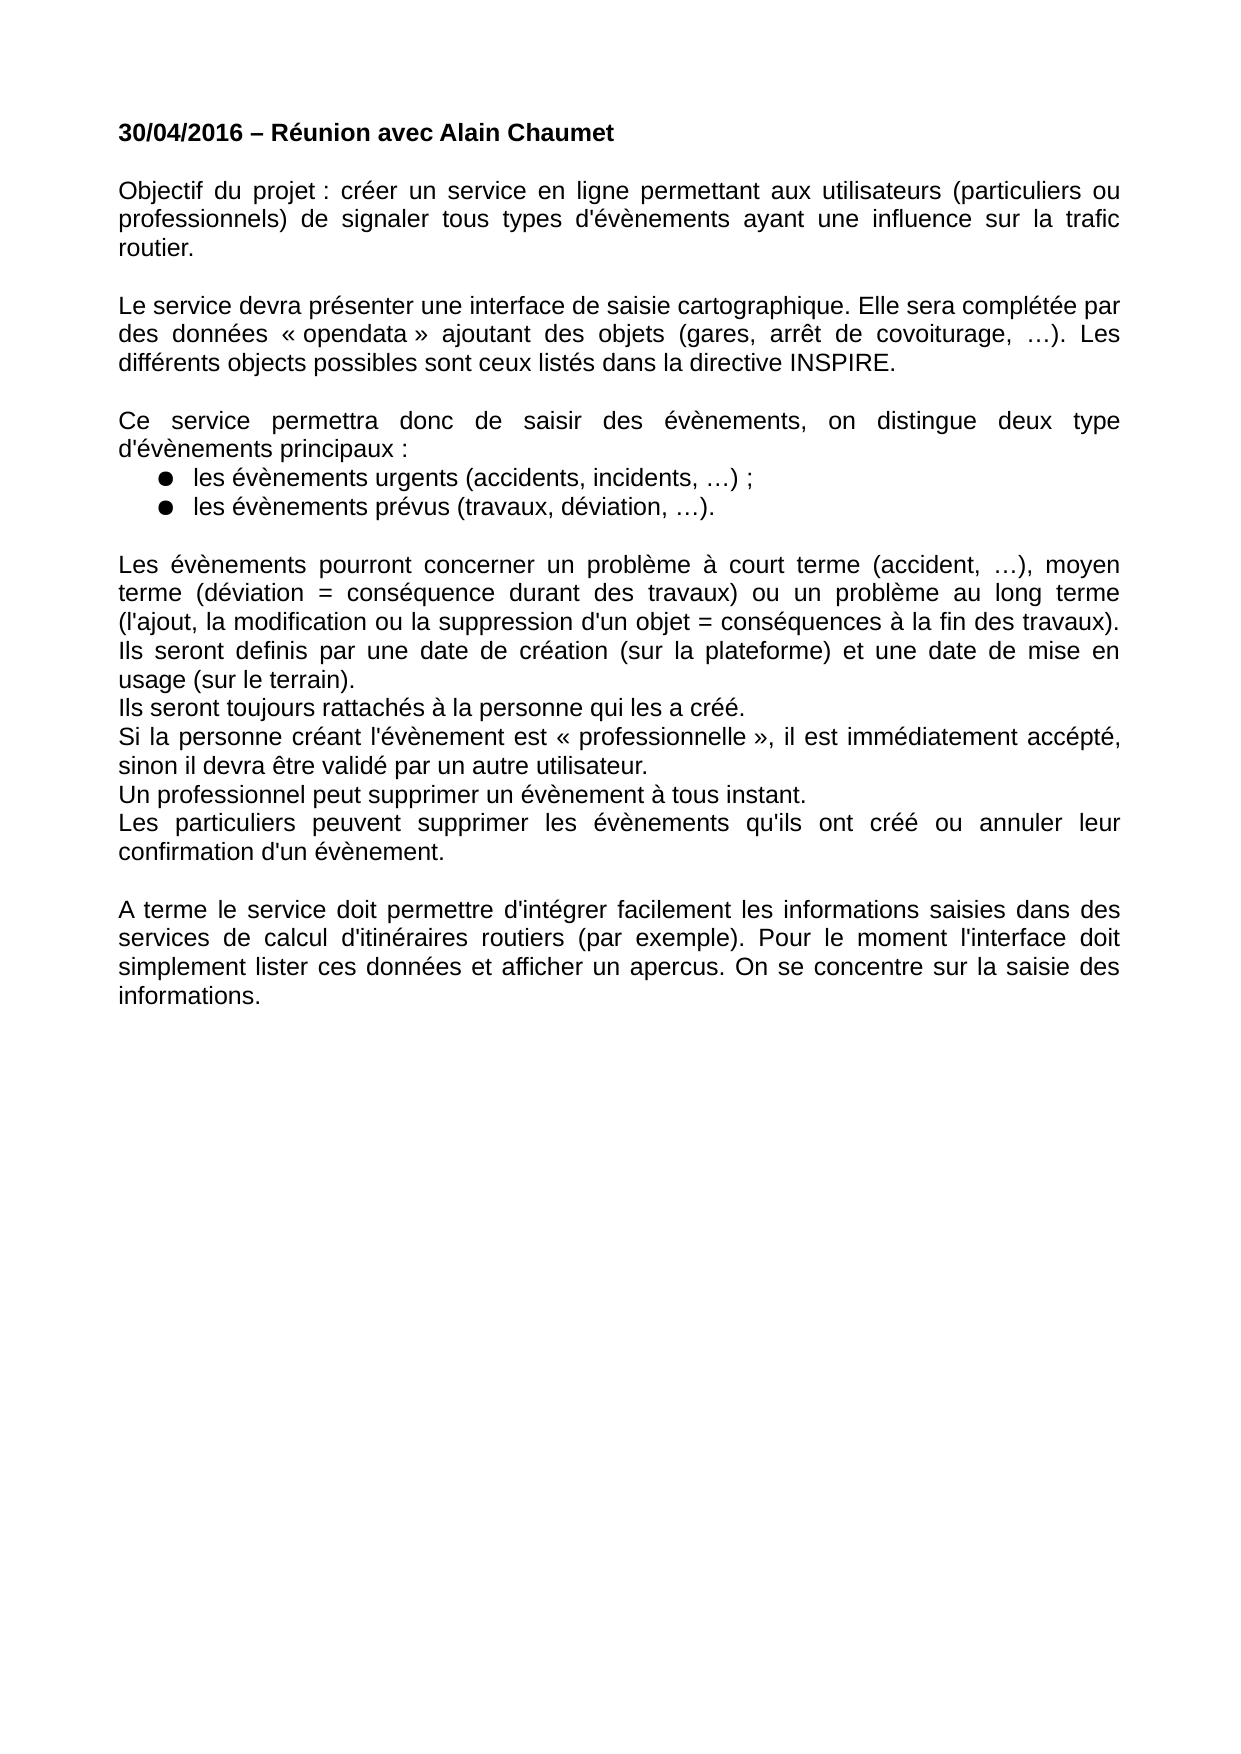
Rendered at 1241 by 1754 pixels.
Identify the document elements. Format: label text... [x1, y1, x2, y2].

text Les particuliers peuvent supprimer les évènements qu'ils ont créé ou annuler leur confirmation d'un évènement. [118, 808, 1122, 866]
text Objectif du projet : créer un service en ligne permettant aux utilisateurs (particuliers ou professionnels) de signaler tous types d'évènements ayant une influence sur la trafic routier. [118, 176, 1122, 262]
text Un professionnel peut supprimer un évènement à tous instant. [118, 779, 1122, 808]
list les évènements prévus (travaux, déviation, …). [156, 492, 1122, 521]
text Ils seront toujours rattachés à la personne qui les a créé. [118, 693, 1122, 722]
text Les évènements pourront concerner un problème à court terme (accident, …), moyen terme (déviation = conséquence durant des travaux) ou un problème au long terme (l'ajout, la modification ou la suppression d'un objet = conséquences à la fin des travaux). Ils seront definis par une date de création (sur la plateforme) et une date de mise en usage (sur le terrain). [118, 549, 1122, 693]
text Ce service permettra donc de saisir des évènements, on distingue deux type d'évènements principaux : [118, 406, 1122, 463]
text A terme le service doit permettre d'intégrer facilement les informations saisies dans des services de calcul d'itinéraires routiers (par exemple). Pour le moment l'interface doit simplement lister ces données et afficher un apercus. On se concentre sur la saisie des informations. [118, 894, 1122, 1009]
text 30/04/2016 – Réunion avec Alain Chaumet [118, 118, 1122, 147]
text Le service devra présenter une interface de saisie cartographique. Elle sera complétée par des données « opendata » ajoutant des objets (gares, arrêt de covoiturage, …). Les différents objects possibles sont ceux listés dans la directive INSPIRE. [118, 291, 1122, 377]
text Si la personne créant l'évènement est « professionnelle », il est immédiatement accépté, sinon il devra être validé par un autre utilisateur. [118, 722, 1122, 779]
list les évènements urgents (accidents, incidents, …) ; [156, 463, 1122, 492]
